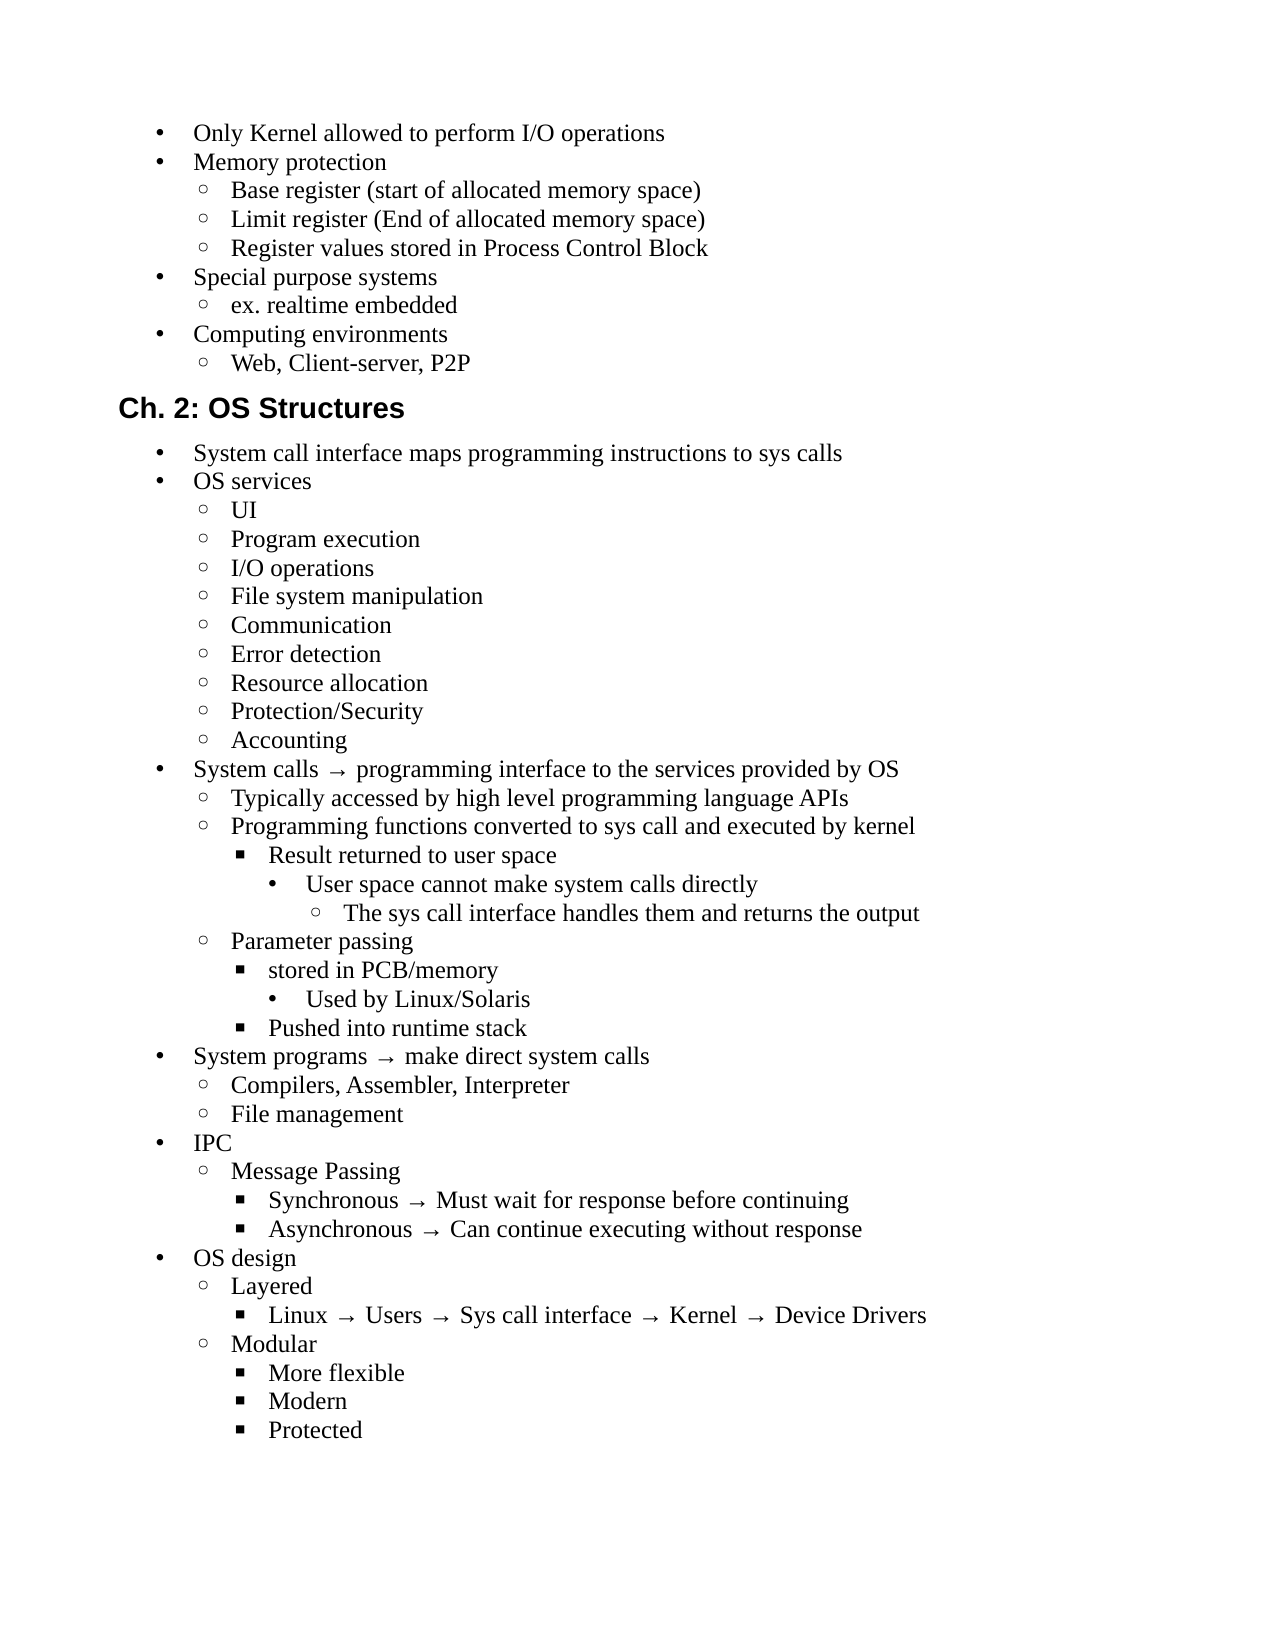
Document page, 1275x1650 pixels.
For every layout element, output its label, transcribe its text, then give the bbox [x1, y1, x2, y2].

list Program execution [193, 524, 1157, 553]
list Layered [193, 1271, 1157, 1300]
list Accounting [193, 725, 1157, 754]
list Only Kernel allowed to perform I/O operations [156, 118, 1157, 147]
list System call interface maps programming instructions to sys calls [156, 438, 1157, 466]
list Web, Client-server, P2P [193, 348, 1157, 377]
list Message Passing [193, 1156, 1157, 1185]
list More flexible [231, 1358, 1157, 1386]
list System calls → programming interface to the services provided by OS [156, 754, 1157, 783]
list Compilers, Assembler, Interpreter [193, 1070, 1157, 1099]
list Programming functions converted to sys call and executed by kernel [193, 811, 1157, 840]
list User space cannot make system calls directly [268, 869, 1157, 898]
list Asynchronous → Can continue executing without response [231, 1214, 1157, 1243]
list Pushed into runtime stack [231, 1013, 1157, 1041]
list File system manipulation [193, 581, 1157, 610]
list Modular [193, 1329, 1157, 1358]
list The sys call interface handles them and returns the output [306, 898, 1157, 926]
list Computing environments [156, 319, 1157, 348]
list Resource allocation [193, 668, 1157, 696]
list OS design [156, 1243, 1157, 1271]
list Protected [231, 1415, 1157, 1444]
list Parameter passing [193, 926, 1157, 955]
list Protection/Security [193, 696, 1157, 725]
list System programs → make direct system calls [156, 1041, 1157, 1070]
list Linux → Users → Sys call interface → Kernel → Device Drivers [231, 1300, 1157, 1329]
list Error detection [193, 639, 1157, 668]
list Register values stored in Process Control Block [193, 233, 1157, 262]
list stored in PCB/memory [231, 955, 1157, 984]
list Typically accessed by high level programming language APIs [193, 783, 1157, 811]
list Memory protection [156, 147, 1157, 176]
list Special purpose systems [156, 262, 1157, 291]
list Limit register (End of allocated memory space) [193, 204, 1157, 233]
list File management [193, 1099, 1157, 1128]
list UI [193, 495, 1157, 524]
list OS services [156, 466, 1157, 495]
list ex. realtime embedded [193, 291, 1157, 319]
list Base register (start of allocated memory space) [193, 176, 1157, 204]
list Communication [193, 610, 1157, 639]
list I/O operations [193, 553, 1157, 581]
list Result returned to user space [231, 840, 1157, 869]
list IPC [156, 1128, 1157, 1156]
list Synchronous → Must wait for response before continuing [231, 1185, 1157, 1214]
subtitle Ch. 2: OS Structures [118, 391, 1157, 425]
list Used by Linux/Solaris [268, 984, 1157, 1013]
list Modern [231, 1386, 1157, 1415]
